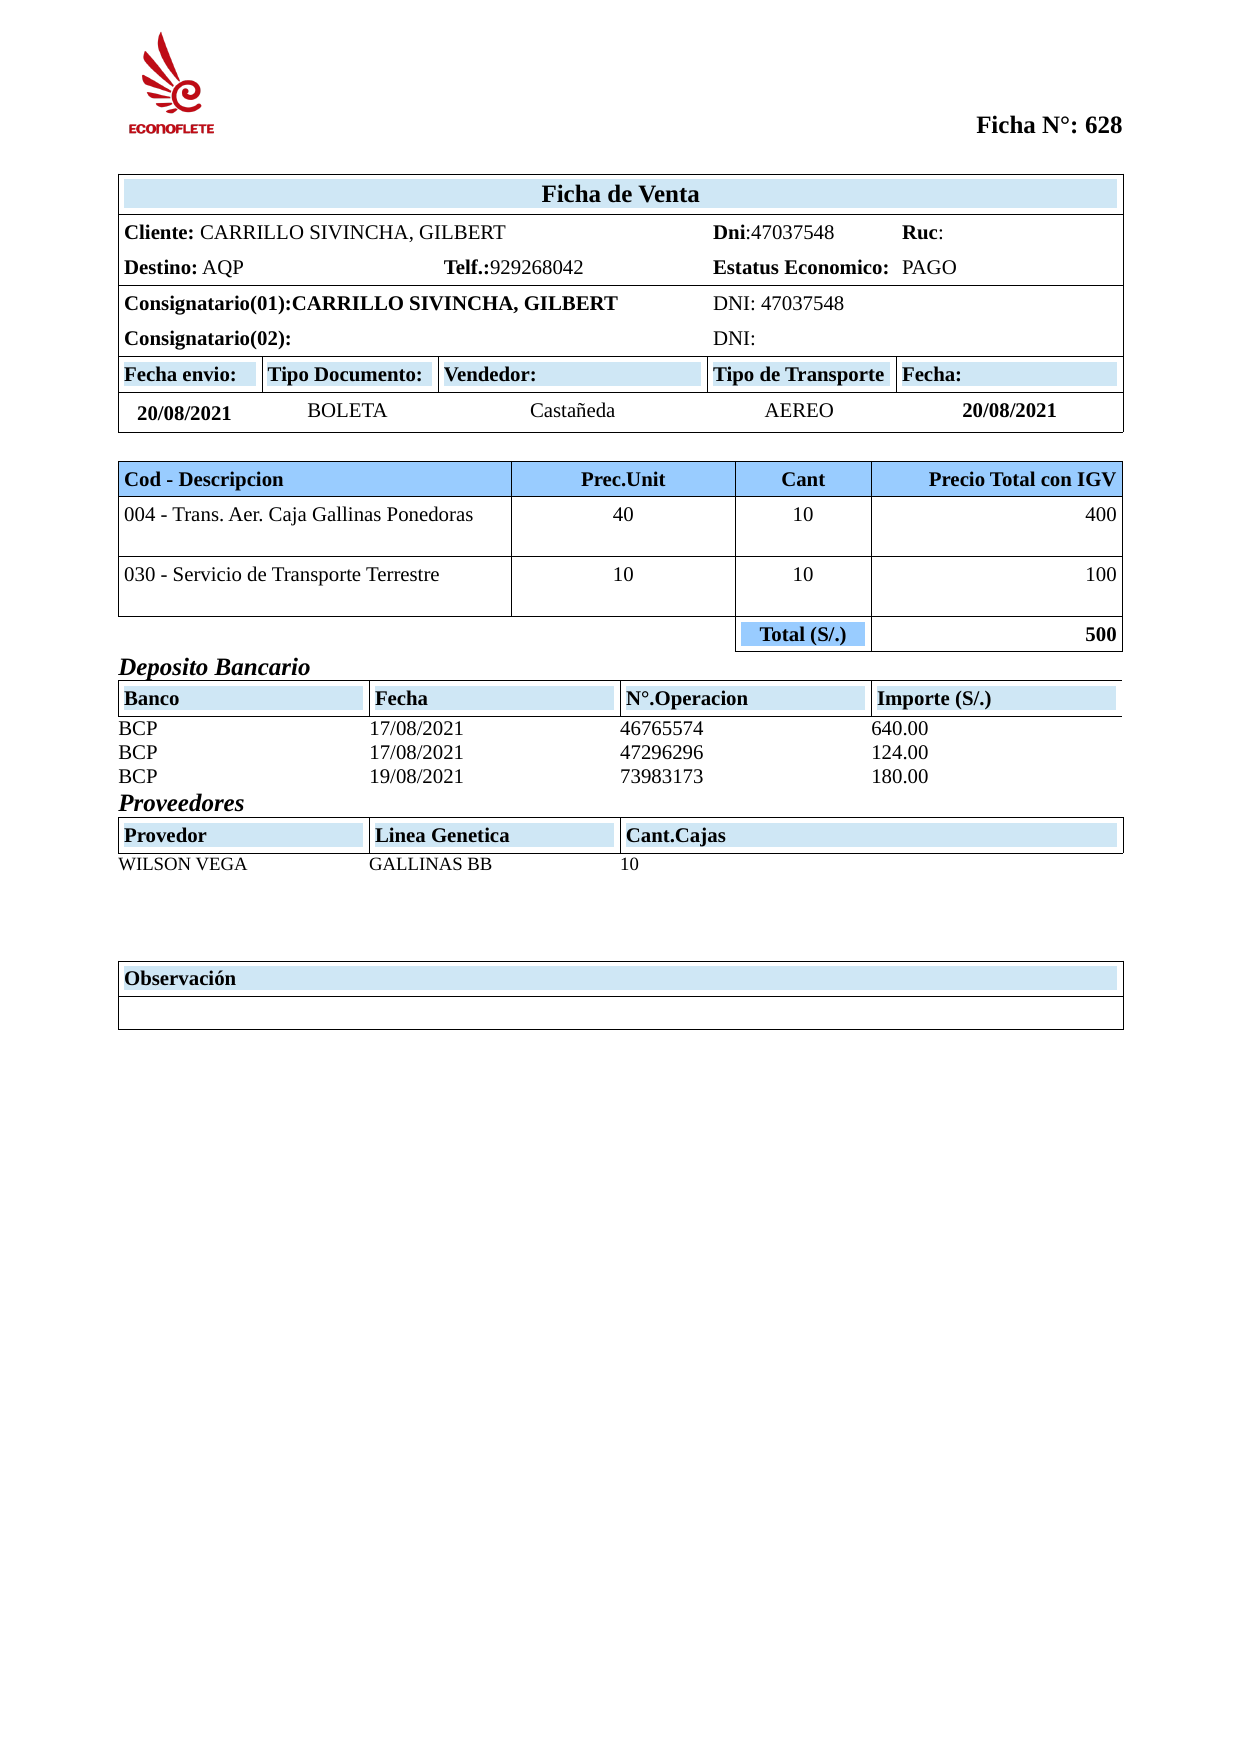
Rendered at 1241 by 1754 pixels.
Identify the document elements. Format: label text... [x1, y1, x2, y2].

table_cell Destino: AQP [119, 249, 438, 285]
table_cell 180.00 [871, 764, 1122, 788]
table_cell [369, 896, 620, 917]
table_cell 10 [736, 557, 871, 616]
picture [118, 31, 225, 134]
table_cell [369, 918, 620, 939]
text Deposito Bancario [118, 652, 1122, 680]
table_cell 20/08/2021 [896, 393, 1123, 432]
table_header Linea Genetica [370, 818, 620, 853]
table_header Cod - Descripcion [119, 462, 511, 496]
table_cell 10 [620, 854, 1123, 874]
table_cell [369, 874, 620, 896]
table_cell [369, 939, 620, 961]
table_cell [620, 874, 1123, 896]
table_cell Fecha: [897, 357, 1123, 392]
table_cell [620, 918, 1123, 939]
table_cell Tipo de Transporte [708, 357, 896, 392]
table_cell Castañeda [438, 393, 707, 432]
table_cell Cliente: CARRILLO SIVINCHA, GILBERT [119, 215, 707, 249]
table_cell 10 [512, 557, 735, 616]
table_header Fecha [370, 681, 620, 716]
table_cell [118, 896, 369, 917]
table_cell 124.00 [871, 740, 1122, 764]
table_cell Fecha envio: [119, 357, 262, 392]
table_cell DNI: [707, 321, 1123, 356]
table_header Provedor [119, 818, 369, 853]
table_cell 19/08/2021 [369, 764, 620, 788]
text Proveedores [118, 788, 1122, 817]
table_cell 47296296 [620, 740, 871, 764]
table_cell BOLETA [262, 393, 438, 432]
table_cell Estatus Economico: [707, 249, 896, 285]
table_cell 030 - Servicio de Transporte Terrestre [119, 557, 511, 616]
table_cell AEREO [707, 393, 896, 432]
table_cell 20/08/2021 [119, 393, 262, 432]
table_cell 004 - Trans. Aer. Caja Gallinas Ponedoras [119, 497, 511, 556]
table_header Banco [119, 681, 369, 716]
table_header Prec.Unit [512, 462, 735, 496]
table_cell 100 [872, 557, 1122, 616]
table_cell Consignatario(01):CARRILLO SIVINCHA, GILBERT [119, 286, 707, 321]
table_cell 10 [736, 497, 871, 556]
table_cell [118, 939, 369, 961]
table_header Ficha de Venta [119, 175, 1123, 214]
table_cell Total (S/.) [736, 617, 871, 651]
table_cell Consignatario(02): [119, 321, 707, 356]
table_header Cant [736, 462, 871, 496]
table_cell [511, 617, 735, 651]
table_cell PAGO [896, 249, 1123, 285]
table_cell Tipo Documento: [263, 357, 438, 392]
table_cell [118, 617, 511, 651]
table_header Precio Total con IGV [872, 462, 1122, 496]
table_cell BCP [118, 717, 369, 740]
table_header N°.Operacion [621, 681, 871, 716]
table_cell 73983173 [620, 764, 871, 788]
table_cell DNI: 47037548 [707, 286, 1123, 321]
table_cell GALLINAS BB [369, 854, 620, 874]
table_cell [620, 896, 1123, 917]
table_cell Vendedor: [439, 357, 707, 392]
table_cell 40 [512, 497, 735, 556]
table_cell BCP [118, 740, 369, 764]
table_cell [118, 918, 369, 939]
table_cell Dni:47037548 [707, 215, 896, 249]
table_cell [118, 874, 369, 896]
table_cell 400 [872, 497, 1122, 556]
table_cell 46765574 [620, 717, 871, 740]
table_cell [620, 939, 1123, 961]
table_cell 17/08/2021 [369, 740, 620, 764]
table_header Importe (S/.) [872, 681, 1122, 716]
table_cell Telf.:929268042 [438, 249, 707, 285]
table_cell 500 [872, 617, 1122, 651]
table_cell [119, 997, 1123, 1029]
table_cell 17/08/2021 [369, 717, 620, 740]
table_cell Ruc: [896, 215, 1123, 249]
table_header Cant.Cajas [621, 818, 1123, 853]
table_cell 640.00 [871, 717, 1122, 740]
table_cell WILSON VEGA [118, 854, 369, 874]
table_header Observación [119, 962, 1123, 996]
table_cell BCP [118, 764, 369, 788]
